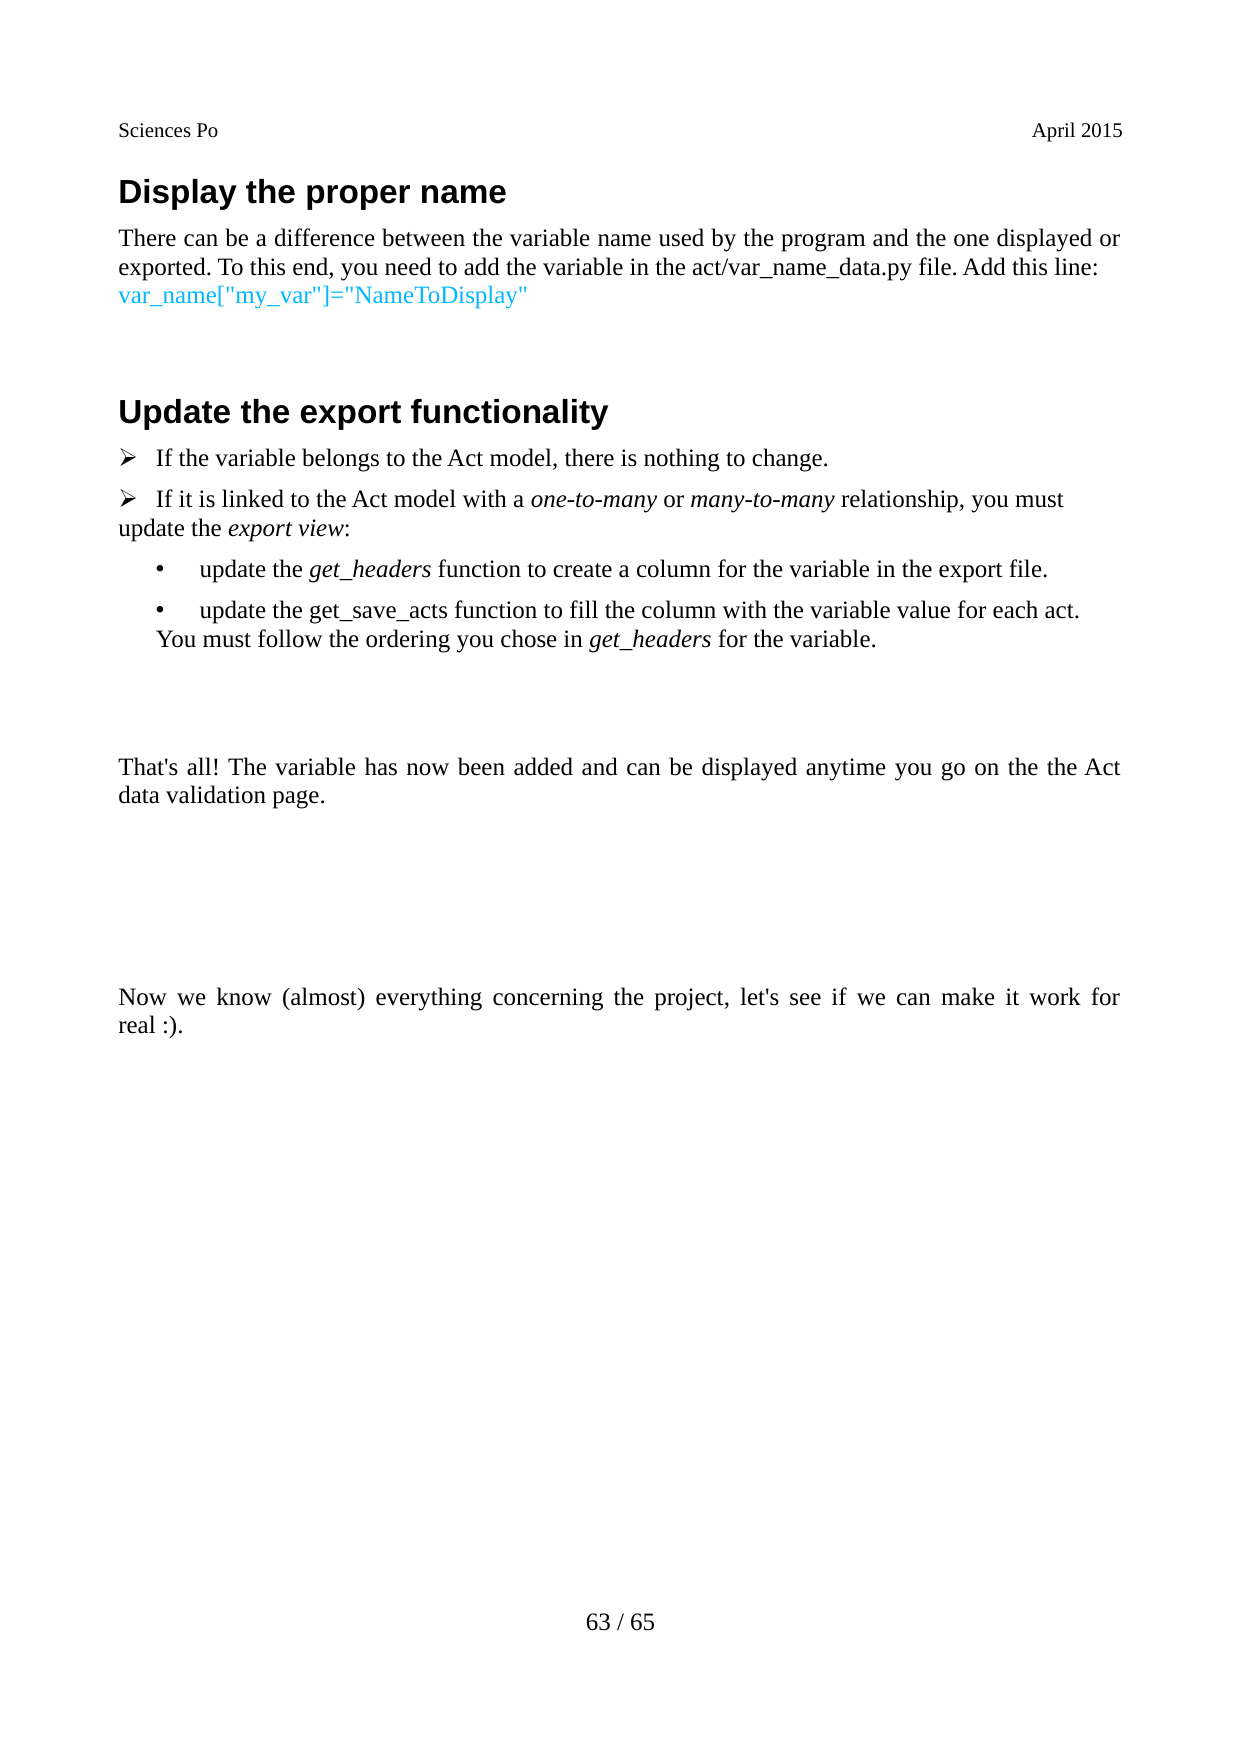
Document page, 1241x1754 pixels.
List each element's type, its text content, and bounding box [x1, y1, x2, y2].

list update the get_save_acts function to fill the column with the variable value for each act. You must follow the ordering you chose in get_headers for the variable. [156, 595, 1122, 653]
list There can be a difference between the variable name used by the program and the one displayed or exported. To this end, you need to add the variable in the act/var_name_data.py file. Add this line: [118, 223, 1122, 281]
list var_name["my_var"]="NameToDisplay" [118, 281, 1122, 309]
list If it is linked to the Act model with a one-to-many or many-to-many relationship, you must update the export view: [118, 484, 1122, 542]
subtitle Update the export functionality [118, 392, 1122, 430]
list Now we know (almost) everything concerning the project, let's see if we can make it work for real :). [118, 982, 1122, 1039]
list update the get_headers function to create a column for the variable in the export file. [156, 554, 1122, 583]
list If the variable belongs to the Act model, there is nothing to change. [118, 443, 1122, 472]
text That's all! The variable has now been added and can be displayed anytime you go on the the Act data validation page. [118, 752, 1122, 809]
subtitle Display the proper name [118, 172, 1122, 211]
